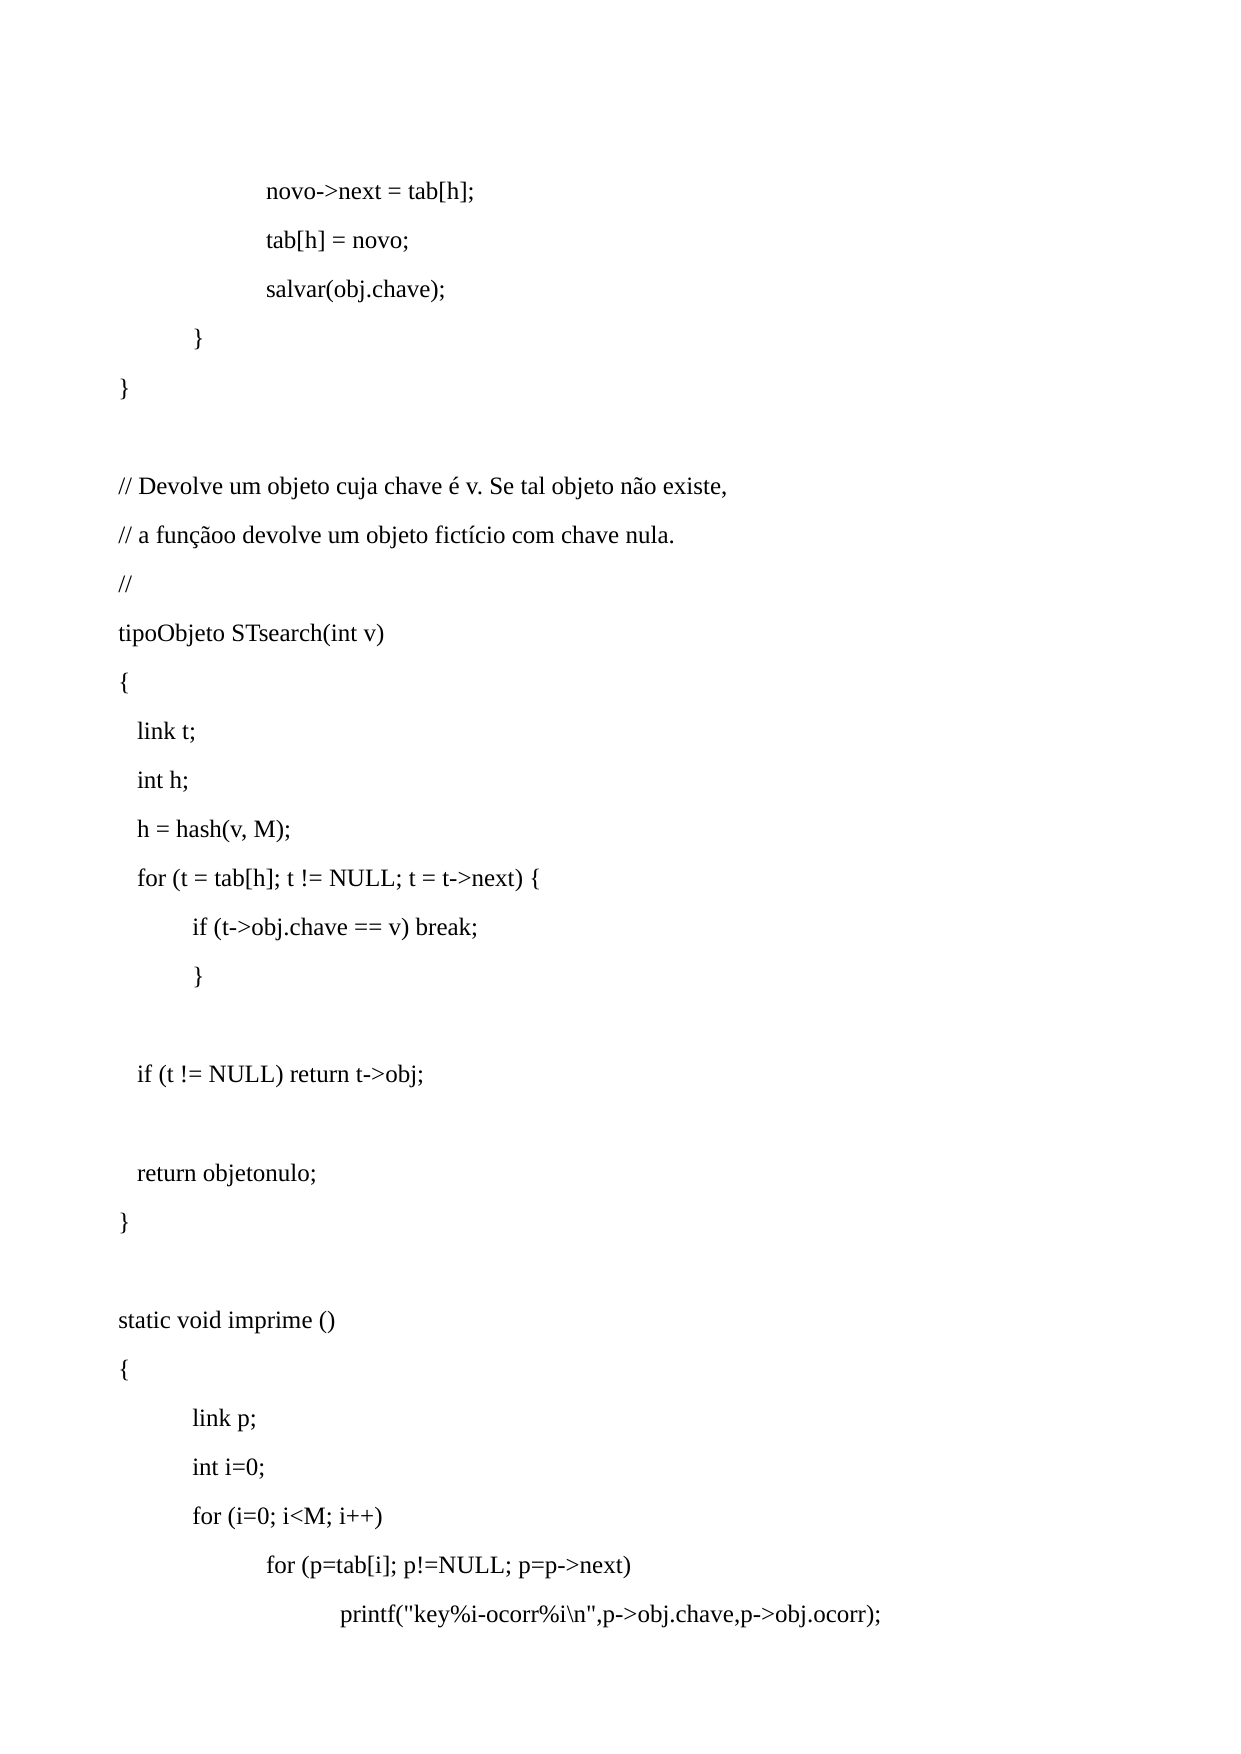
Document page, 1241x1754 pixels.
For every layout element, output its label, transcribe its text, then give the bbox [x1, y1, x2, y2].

text { [118, 1354, 1122, 1383]
text for (t = tab[h]; t != NULL; t = t->next) { [118, 863, 1122, 892]
text novo->next = tab[h]; [118, 176, 1122, 205]
text link p; [118, 1403, 1122, 1432]
text } [118, 323, 1122, 352]
text } [118, 961, 1122, 990]
text return objetonulo; [118, 1158, 1122, 1186]
text h = hash(v, M); [118, 814, 1122, 843]
text if (t != NULL) return t->obj; [118, 1059, 1122, 1088]
text tipoObjeto STsearch(int v) [118, 618, 1122, 647]
text for (i=0; i<M; i++) [118, 1501, 1122, 1530]
text static void imprime () [118, 1305, 1122, 1333]
text } [118, 373, 1122, 401]
text int i=0; [118, 1452, 1122, 1481]
text link t; [118, 716, 1122, 745]
text tab[h] = novo; [118, 225, 1122, 254]
text } [118, 1207, 1122, 1235]
text // a funçãoo devolve um objeto fictício com chave nula. [118, 520, 1122, 548]
text salvar(obj.chave); [118, 274, 1122, 303]
text int h; [118, 765, 1122, 794]
text if (t->obj.chave == v) break; [118, 912, 1122, 941]
text // Devolve um objeto cuja chave é v. Se tal objeto não existe, [118, 471, 1122, 499]
text { [118, 667, 1122, 696]
text for (p=tab[i]; p!=NULL; p=p->next) [118, 1550, 1122, 1579]
text // [118, 569, 1122, 598]
text printf("key%i-ocorr%i\n",p->obj.chave,p->obj.ocorr); [118, 1599, 1122, 1628]
